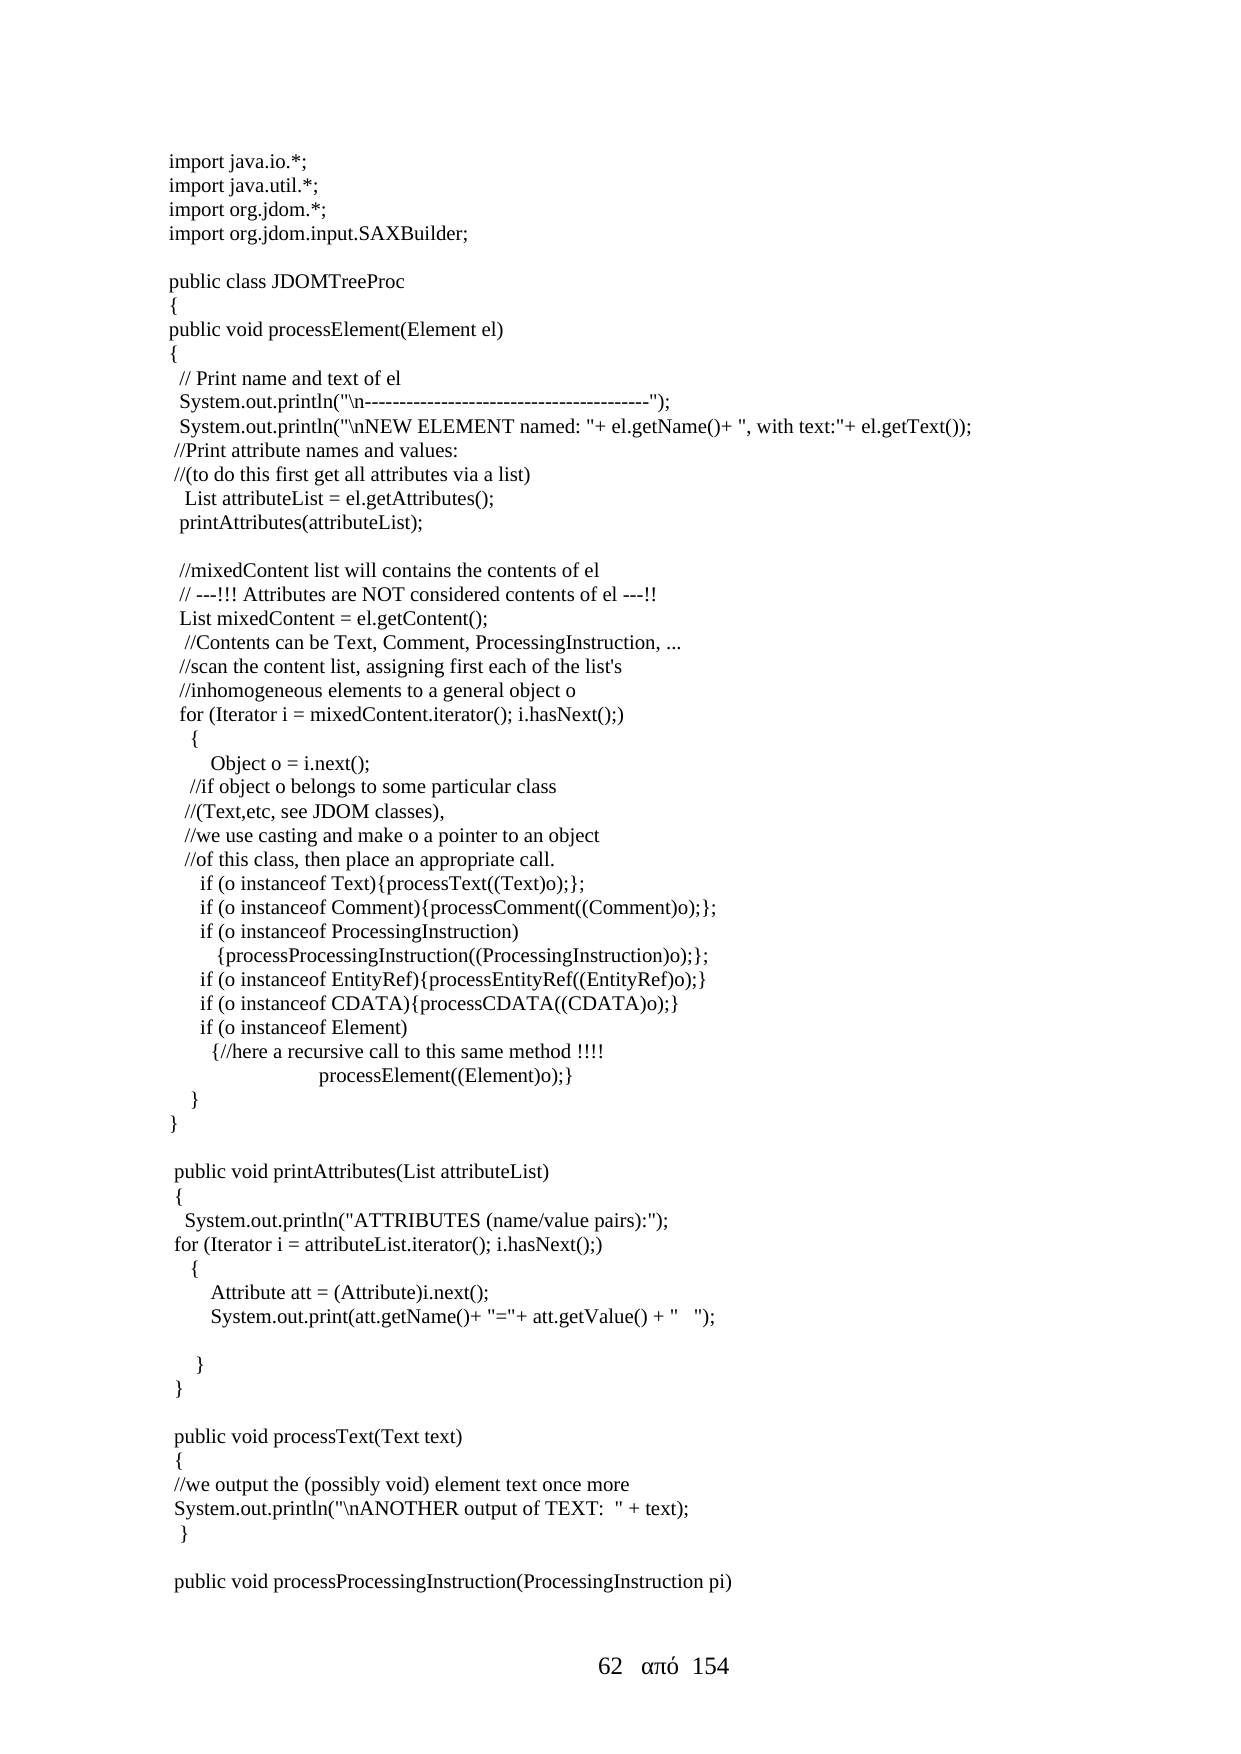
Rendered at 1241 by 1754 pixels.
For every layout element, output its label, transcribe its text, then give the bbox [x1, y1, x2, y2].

text {//here a recursive call to this same method !!!! [169, 1039, 1092, 1063]
text public void processProcessingInstruction(ProcessingInstruction pi) [169, 1568, 1092, 1593]
text } [169, 1111, 1092, 1135]
text //we use casting and make o a pointer to an object [169, 823, 1092, 847]
text {processProcessingInstruction((ProcessingInstruction)o);}; [169, 943, 1092, 967]
text public void printAttributes(List attributeList) [169, 1159, 1092, 1183]
text { [169, 1256, 1092, 1280]
text { [169, 726, 1092, 750]
text for (Iterator i = mixedContent.iterator(); i.hasNext();) [169, 702, 1092, 726]
text //(Text,etc, see JDOM classes), [169, 798, 1092, 823]
text for (Iterator i = attributeList.iterator(); i.hasNext();) [169, 1232, 1092, 1256]
text //inhomogeneous elements to a general object o [169, 678, 1092, 702]
text System.out.println("\nANOTHER output of TEXT: " + text); [169, 1496, 1092, 1520]
text if (o instanceof EntityRef){processEntityRef((EntityRef)o);} [169, 967, 1092, 991]
text //if object o belongs to some particular class [169, 774, 1092, 798]
text { [169, 293, 1092, 317]
text Attribute att = (Attribute)i.next(); [169, 1280, 1092, 1304]
text List mixedContent = el.getContent(); [169, 606, 1092, 630]
text import java.io.*; [169, 149, 1092, 173]
text List attributeList = el.getAttributes(); [169, 486, 1092, 510]
text if (o instanceof CDATA){processCDATA((CDATA)o);} [169, 991, 1092, 1015]
text printAttributes(attributeList); [169, 510, 1092, 534]
text //of this class, then place an appropriate call. [169, 847, 1092, 871]
text import java.util.*; [169, 173, 1092, 197]
text //scan the content list, assigning first each of the list's [169, 654, 1092, 678]
text { [169, 341, 1092, 365]
text { [169, 1183, 1092, 1208]
text if (o instanceof Element) [169, 1015, 1092, 1039]
text System.out.println("\nNEW ELEMENT named: "+ el.getName()+ ", with text:"+ el.getText()); [169, 413, 1092, 438]
text public void processElement(Element el) [169, 317, 1092, 341]
text //Contents can be Text, Comment, ProcessingInstruction, ... [169, 630, 1092, 654]
text } [169, 1376, 1092, 1400]
text // ---!!! Attributes are NOT considered contents of el ---!! [169, 582, 1092, 606]
text // Print name and text of el [169, 365, 1092, 389]
text } [169, 1087, 1092, 1111]
text //mixedContent list will contains the contents of el [169, 558, 1092, 582]
text if (o instanceof Comment){processComment((Comment)o);}; [169, 895, 1092, 919]
text } [169, 1520, 1092, 1544]
text public void processText(Text text) [169, 1424, 1092, 1448]
text import org.jdom.input.SAXBuilder; [169, 221, 1092, 245]
text import org.jdom.*; [169, 197, 1092, 221]
text //(to do this first get all attributes via a list) [169, 462, 1092, 486]
text if (o instanceof Text){processText((Text)o);}; [169, 871, 1092, 895]
text Object o = i.next(); [169, 750, 1092, 774]
text System.out.print(att.getName()+ "="+ att.getValue() + " "); [169, 1304, 1092, 1328]
text { [169, 1448, 1092, 1472]
text //Print attribute names and values: [169, 438, 1092, 462]
text //we output the (possibly void) element text once more [169, 1472, 1092, 1496]
text } [169, 1352, 1092, 1376]
text processElement((Element)o);} [169, 1063, 1092, 1087]
text if (o instanceof ProcessingInstruction) [169, 919, 1092, 943]
text public class JDOMTreeProc [169, 269, 1092, 293]
text System.out.println("ATTRIBUTES (name/value pairs):"); [169, 1208, 1092, 1232]
text System.out.println("\n-----------------------------------------"); [169, 389, 1092, 413]
